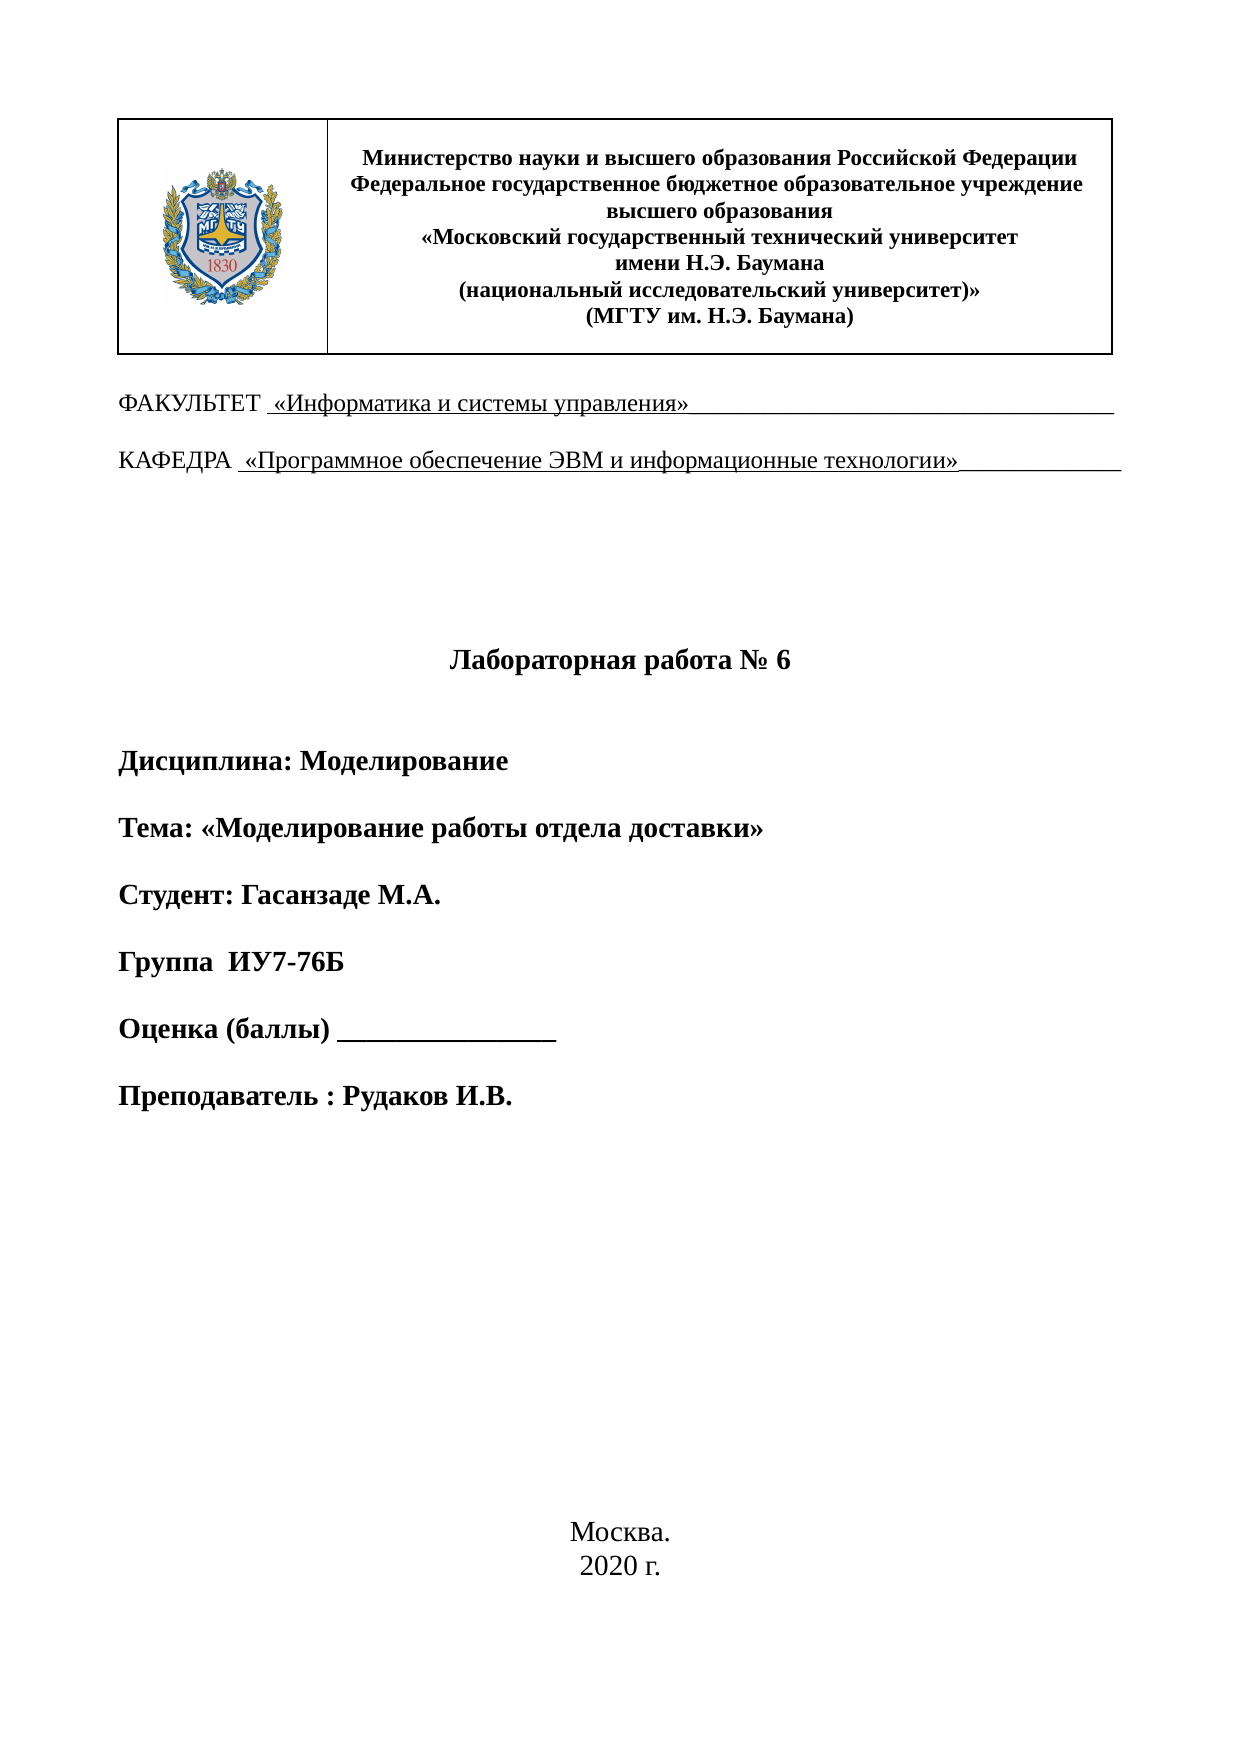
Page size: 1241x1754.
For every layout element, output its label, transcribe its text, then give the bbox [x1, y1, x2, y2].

table_header [119, 120, 327, 353]
text Преподаватель : Рудаков И.В. [118, 1078, 1122, 1112]
text Лабораторная работа № 6 [118, 642, 1122, 676]
text Москва. [118, 1514, 1122, 1548]
text ФАКУЛЬТЕТ «Информатика и системы управления»__________________________________ [118, 388, 1122, 417]
text Оценка (баллы) _______________ [118, 1011, 1122, 1044]
text Студент: Гасанзаде М.А. [118, 877, 1122, 910]
text Группа ИУ7-76Б [118, 944, 1122, 977]
table_header Министерство науки и высшего образования Российской Федерации Федеральное государственное бюджетное образовательное учреждение высшего образования «Московский государственный технический университет имени Н.Э. Баумана (национальный исследовательский университет)» (МГТУ им. Н.Э. Баумана) [328, 120, 1111, 353]
picture [162, 168, 283, 305]
text 2020 г. [118, 1548, 1122, 1581]
text Дисциплина: Моделирование [118, 743, 1122, 776]
text КАФЕДРА «Программное обеспечение ЭВМ и информационные технологии»_____________ [118, 446, 1122, 474]
text Тема: «Моделирование работы отдела доставки» [118, 810, 1122, 843]
